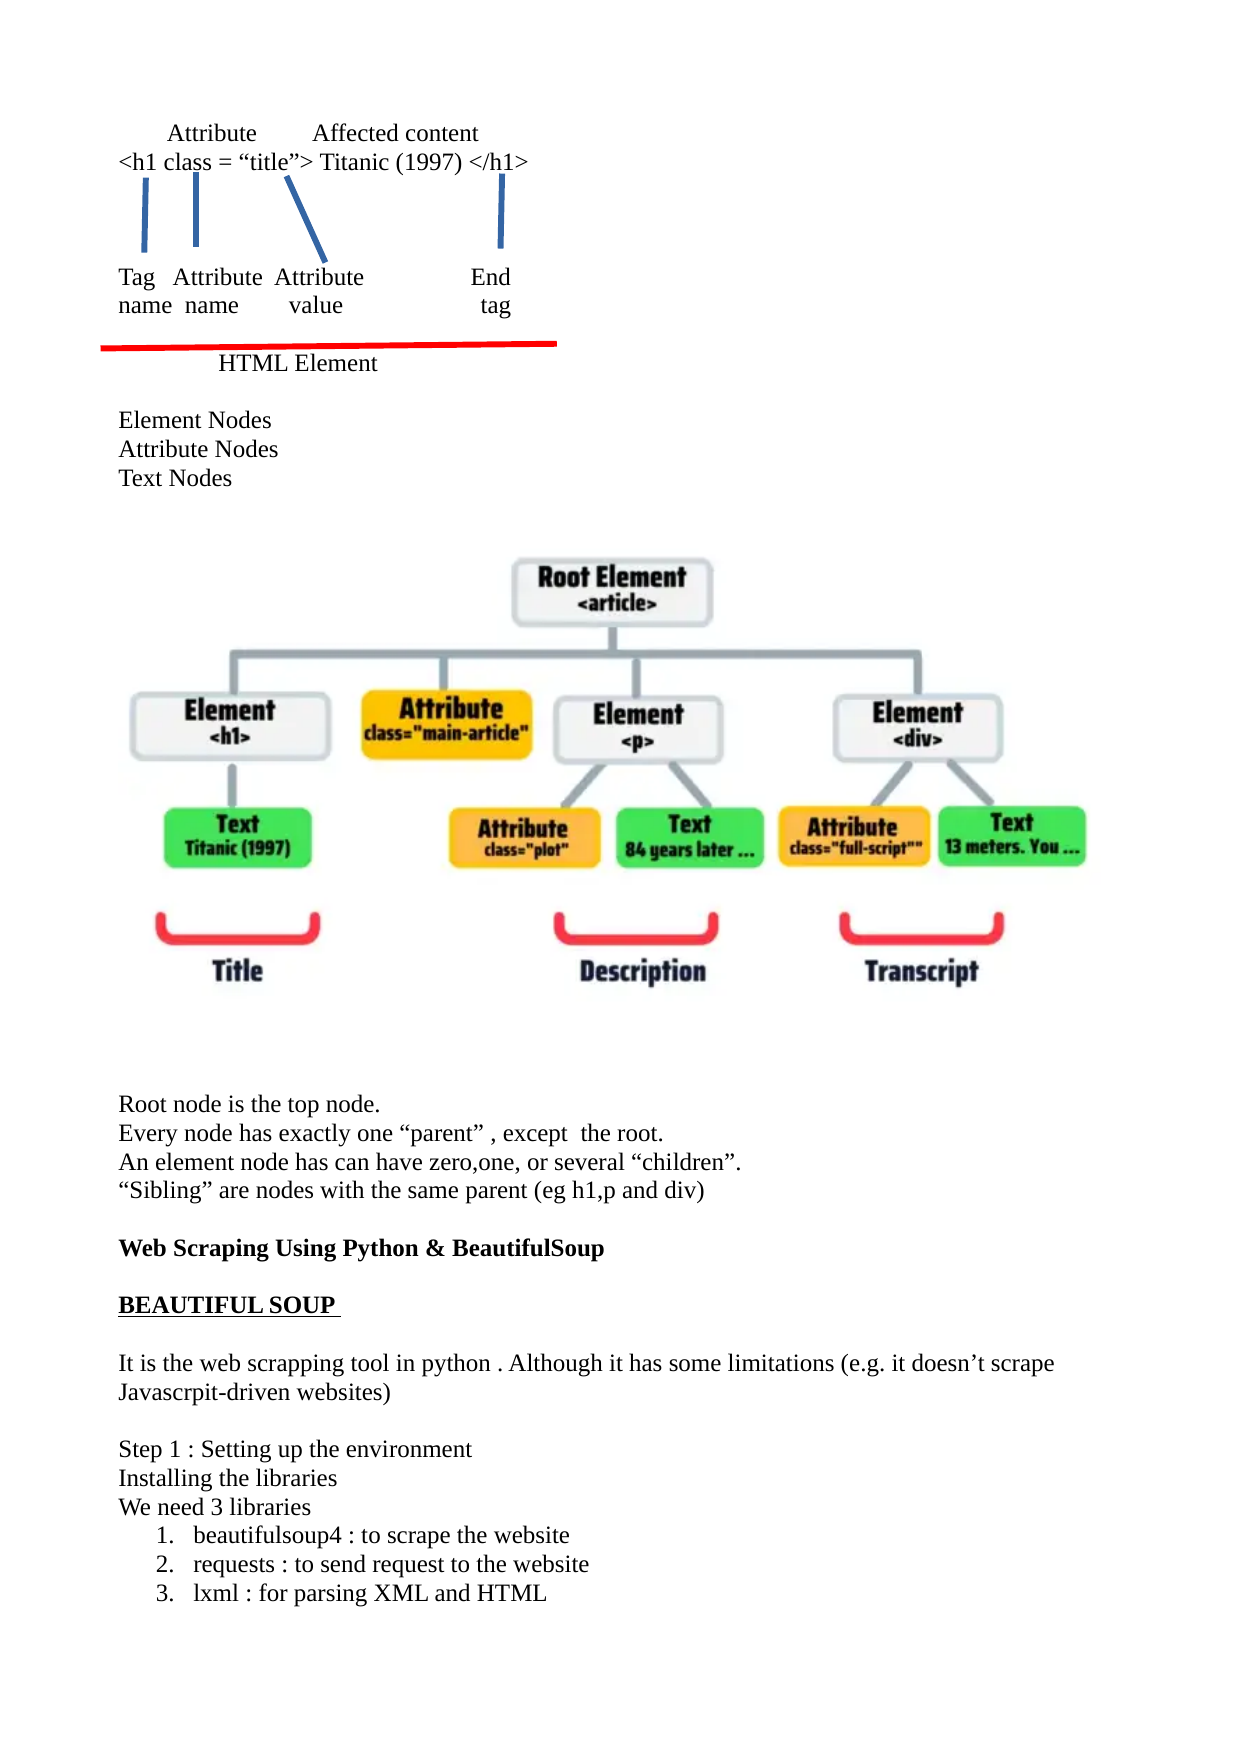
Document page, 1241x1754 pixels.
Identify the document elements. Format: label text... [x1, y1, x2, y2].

text BEAUTIFUL SOUP [118, 1291, 1122, 1319]
text <h1 class = “title”> Titanic (1997) </h1> [118, 147, 1122, 176]
text Step 1 : Setting up the environment [118, 1434, 1122, 1463]
text Element Nodes [118, 406, 1122, 434]
text We need 3 libraries [118, 1492, 1122, 1521]
text Web Scraping Using Python & BeautifulSoup [118, 1233, 1122, 1262]
picture [118, 527, 1123, 1032]
text Attribute Nodes [118, 434, 1122, 463]
text Text Nodes [118, 463, 1122, 492]
text An element node has can have zero,one, or several “children”. [118, 1147, 1122, 1176]
text Every node has exactly one “parent” , except the root. [118, 1118, 1122, 1147]
list lxml : for parsing XML and HTML [156, 1578, 1122, 1607]
text Attribute Affected content [118, 118, 1122, 147]
list requests : to send request to the website [156, 1549, 1122, 1578]
text name name value tag [118, 291, 1122, 319]
text Tag Attribute Attribute End [118, 262, 1122, 291]
text Root node is the top node. [118, 1089, 1122, 1118]
text It is the web scrapping tool in python . Although it has some limitations (e.g. it doesn’t scrape Javascrpit-driven websites) [118, 1348, 1122, 1406]
text HTML Element [118, 348, 1122, 377]
list beautifulsoup4 : to scrape the website [156, 1521, 1122, 1549]
text “Sibling” are nodes with the same parent (eg h1,p and div) [118, 1176, 1122, 1204]
text Installing the libraries [118, 1463, 1122, 1492]
